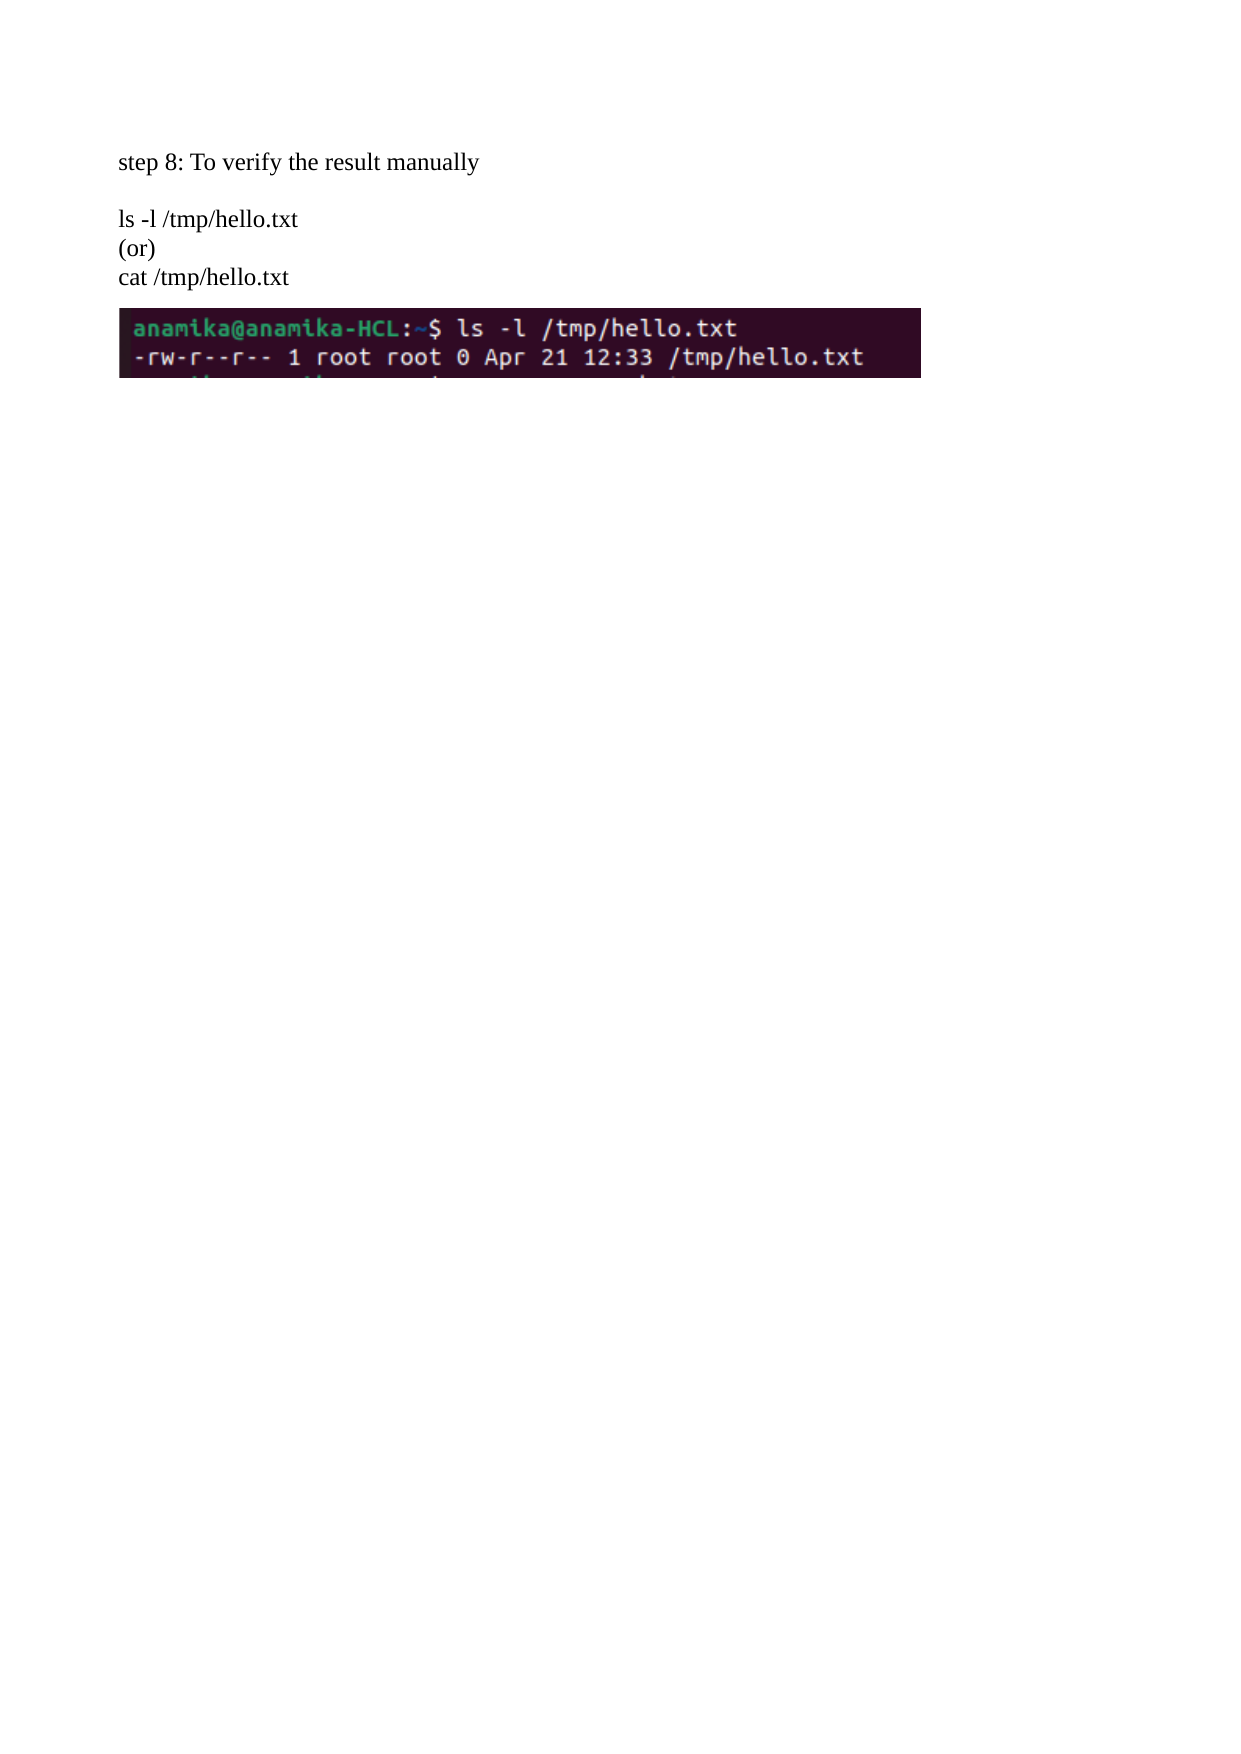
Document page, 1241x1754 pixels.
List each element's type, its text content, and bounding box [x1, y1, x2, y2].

text step 8: To verify the result manually [118, 147, 1122, 176]
text cat /tmp/hello.txt [118, 262, 1122, 291]
picture [119, 308, 921, 378]
text ls -l /tmp/hello.txt [118, 204, 1122, 233]
text (or) [118, 233, 1122, 262]
